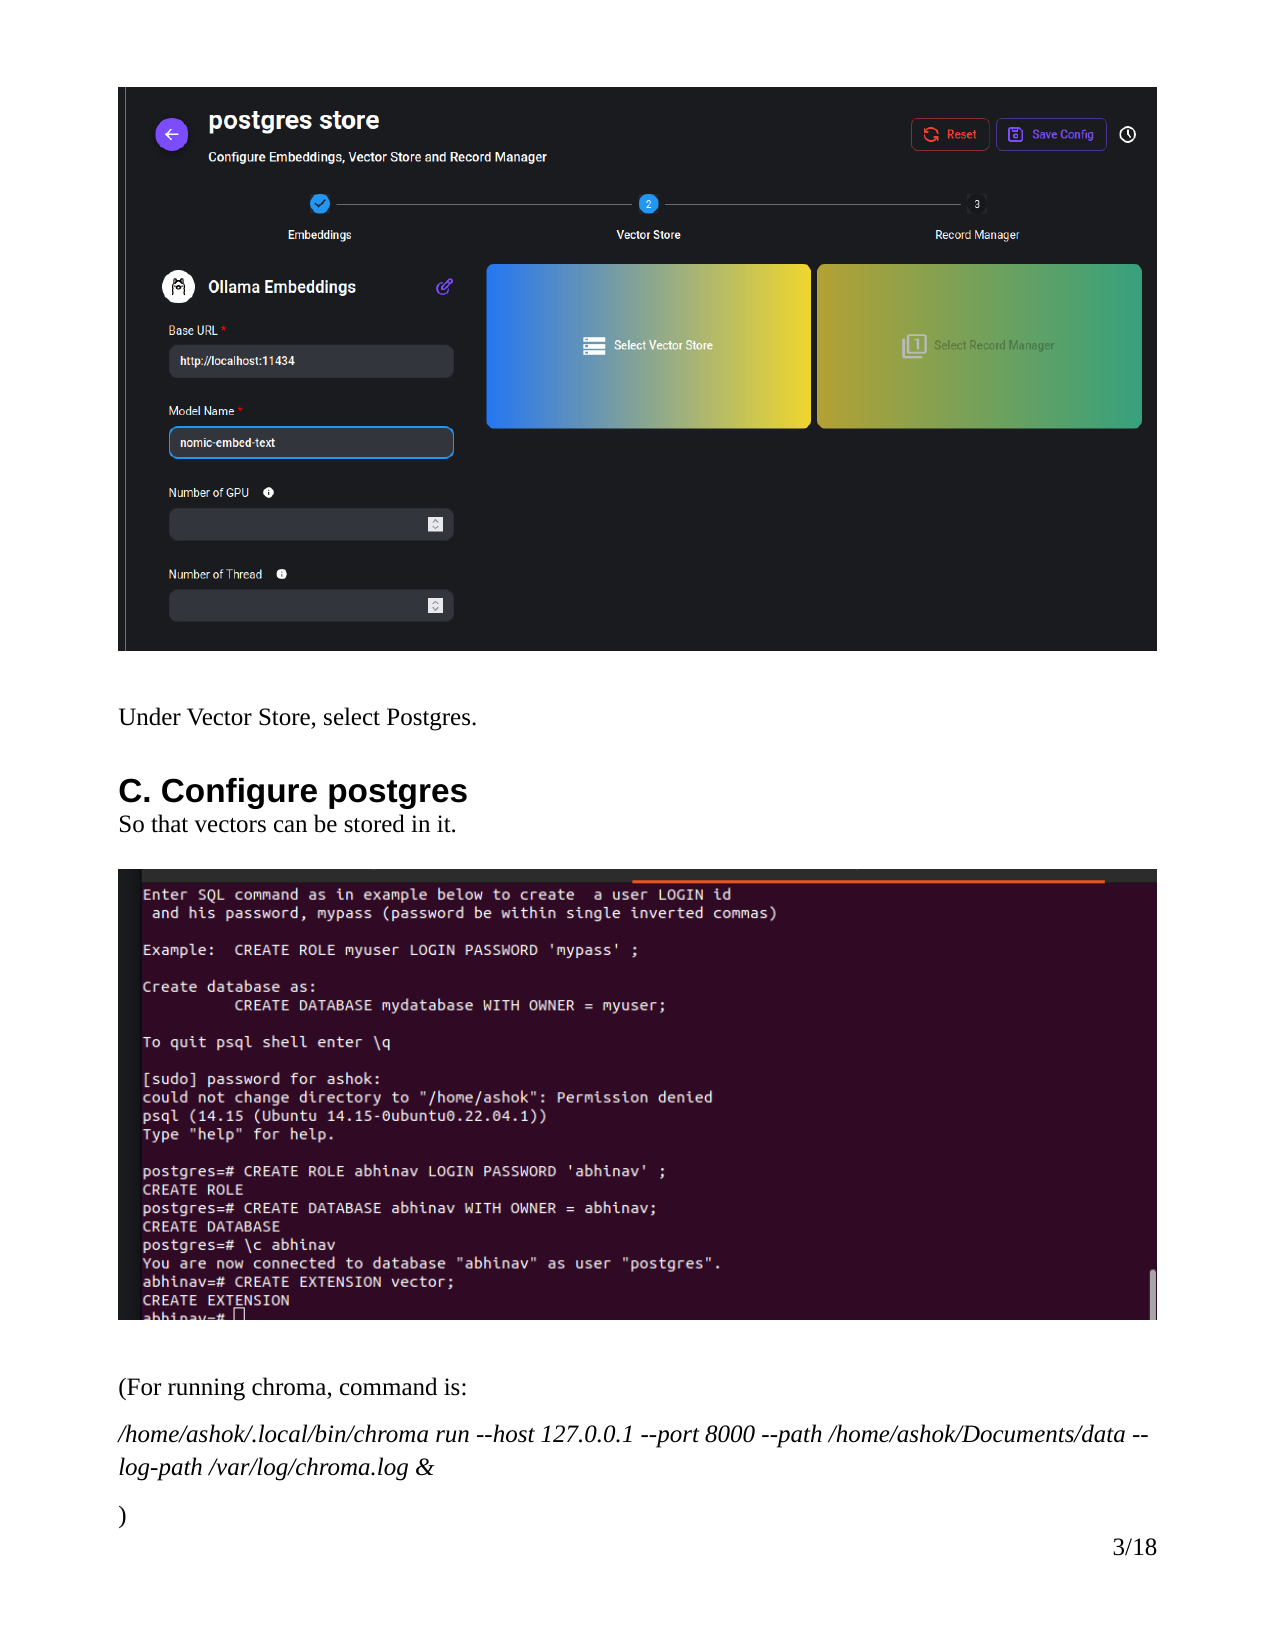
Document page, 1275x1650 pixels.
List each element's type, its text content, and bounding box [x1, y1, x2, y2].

text ) [118, 1500, 1157, 1528]
text /home/ashok/.local/bin/chroma run --host 127.0.0.1 --port 8000 --path /home/ashok/Documents/data --log-path /var/log/chroma.log & [118, 1419, 1157, 1481]
text (For running chroma, command is: [118, 1372, 1157, 1400]
text So that vectors can be stored in it. [118, 809, 1157, 838]
subtitle C. Configure postgres [118, 771, 1157, 809]
text Under Vector Store, select Postgres. [118, 702, 1157, 731]
